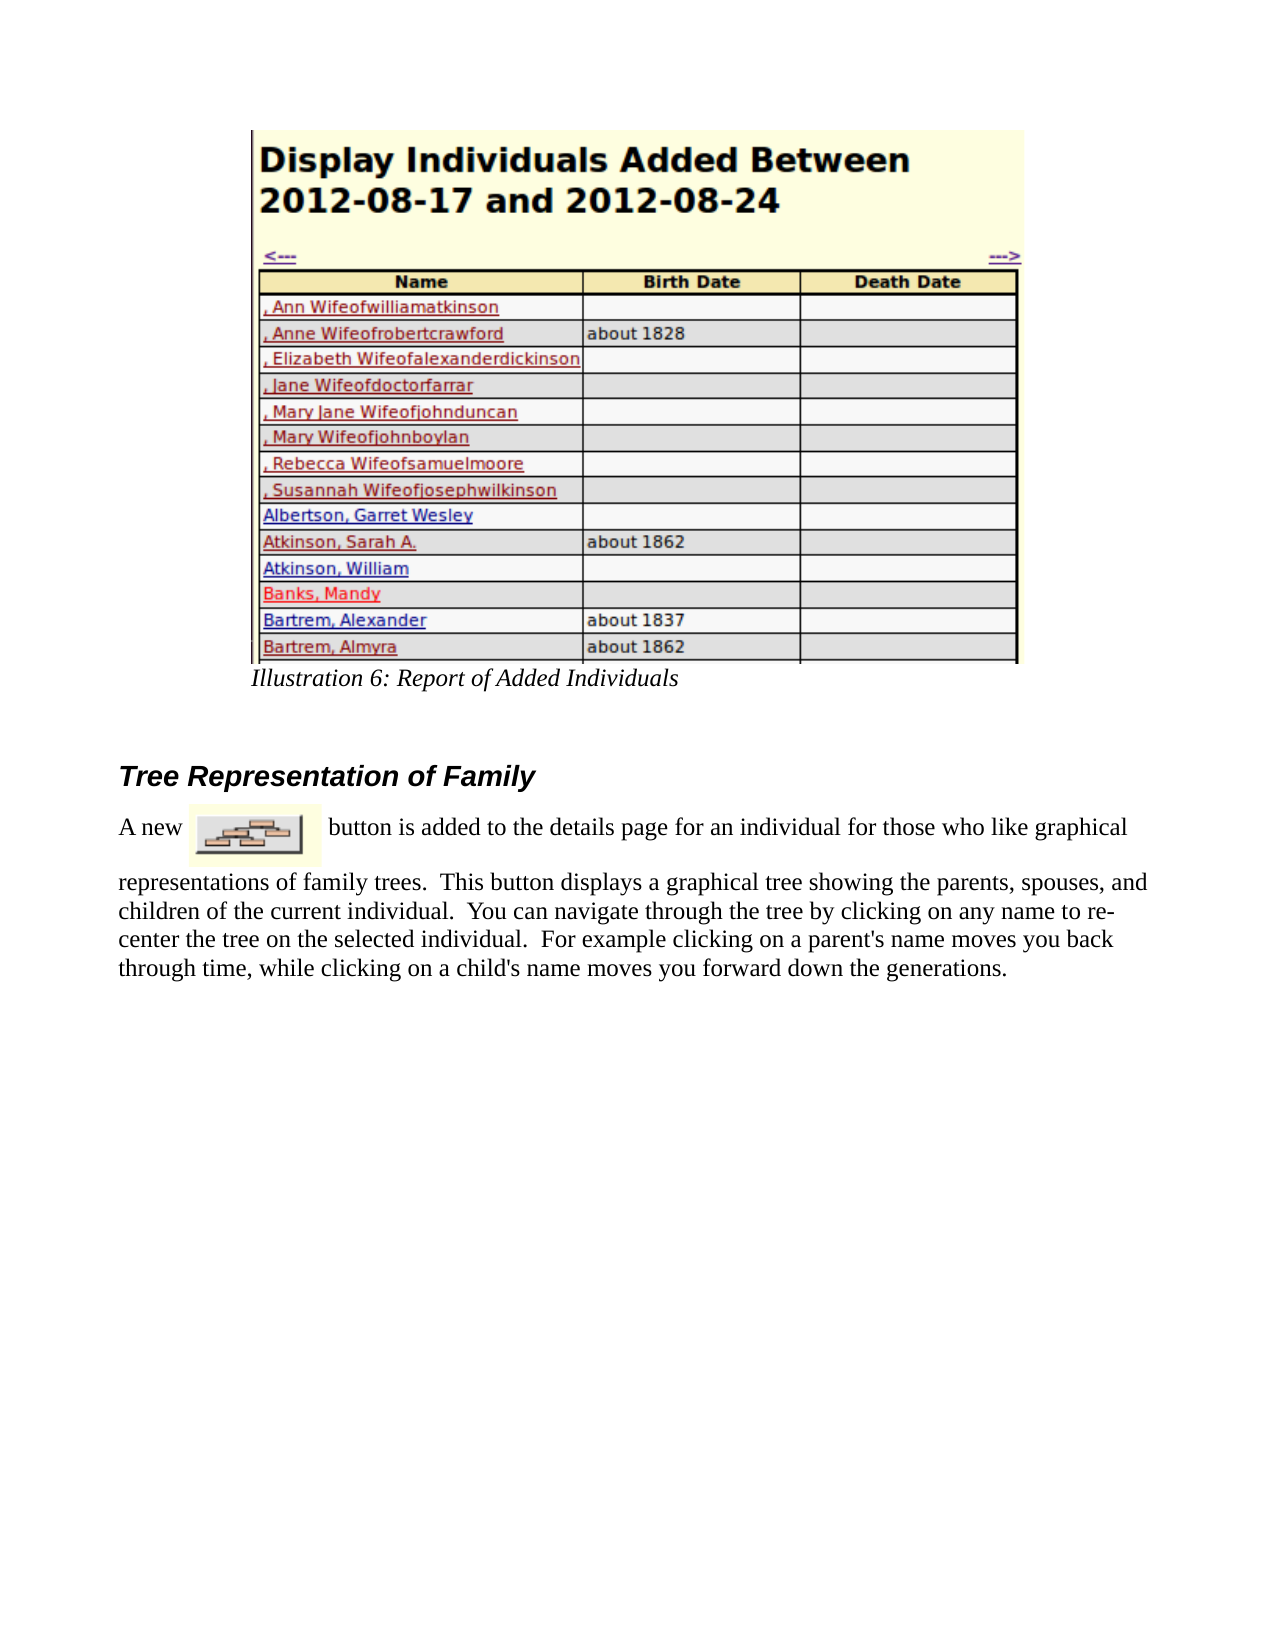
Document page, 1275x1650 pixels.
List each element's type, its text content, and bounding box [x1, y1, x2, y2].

subtitle Tree Representation of Family [118, 758, 1157, 792]
picture [188, 804, 322, 867]
text Illustration 6: Report of Added Individuals [251, 664, 1024, 692]
picture [251, 130, 1025, 664]
text A new button is added to the details page for an individual for those who like graphical representations of family trees. This button displays a graphical tree showing the parents, spouses, and children of the current individual. You can navigate through the tree by clicking on any name to re-center the tree on the selected individual. For example clicking on a parent's name moves you back through time, while clicking on a child's name moves you forward down the generations. [118, 804, 1157, 982]
